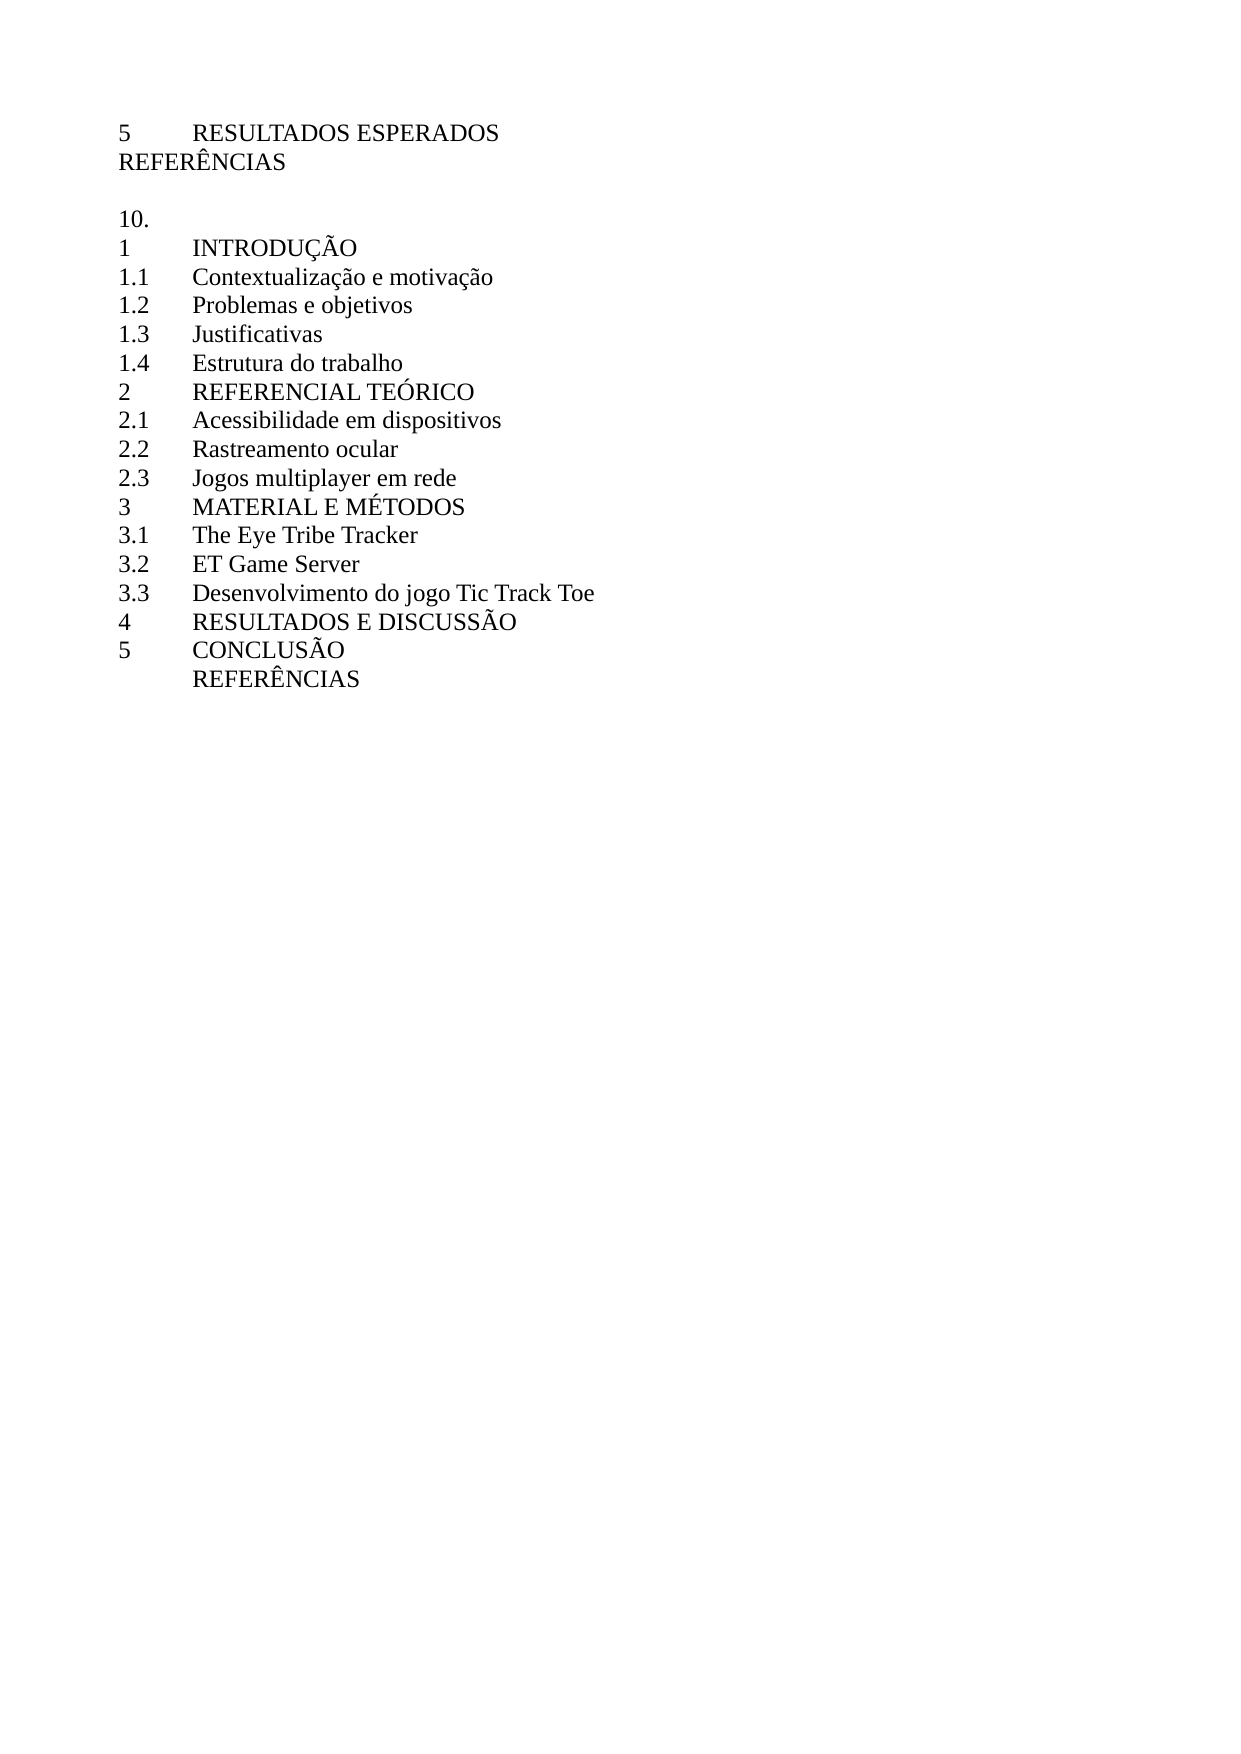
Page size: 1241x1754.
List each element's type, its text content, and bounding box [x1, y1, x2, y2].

text 3.1 The Eye Tribe Tracker [118, 521, 1122, 549]
text 1 INTRODUÇÃO [118, 233, 1122, 262]
text 5 CONCLUSÃO [118, 636, 1122, 664]
text 3.3 Desenvolvimento do jogo Tic Track Toe [118, 578, 1122, 607]
text 3 MATERIAL E MÉTODOS [118, 492, 1122, 521]
text 1.3 Justificativas [118, 319, 1122, 348]
text 2.1 Acessibilidade em dispositivos [118, 406, 1122, 434]
text 1.1 Contextualização e motivação [118, 262, 1122, 291]
text 5 RESULTADOS ESPERADOS [118, 118, 1122, 147]
text REFERÊNCIAS [118, 147, 1122, 176]
text 1.4 Estrutura do trabalho [118, 348, 1122, 377]
text 2 REFERENCIAL TEÓRICO [118, 377, 1122, 406]
text 2.2 Rastreamento ocular [118, 434, 1122, 463]
text 10. [118, 204, 1122, 233]
text 2.3 Jogos multiplayer em rede [118, 463, 1122, 492]
text 3.2 ET Game Server [118, 549, 1122, 578]
text REFERÊNCIAS [118, 664, 1122, 693]
text 4 RESULTADOS E DISCUSSÃO [118, 607, 1122, 636]
text 1.2 Problemas e objetivos [118, 291, 1122, 319]
